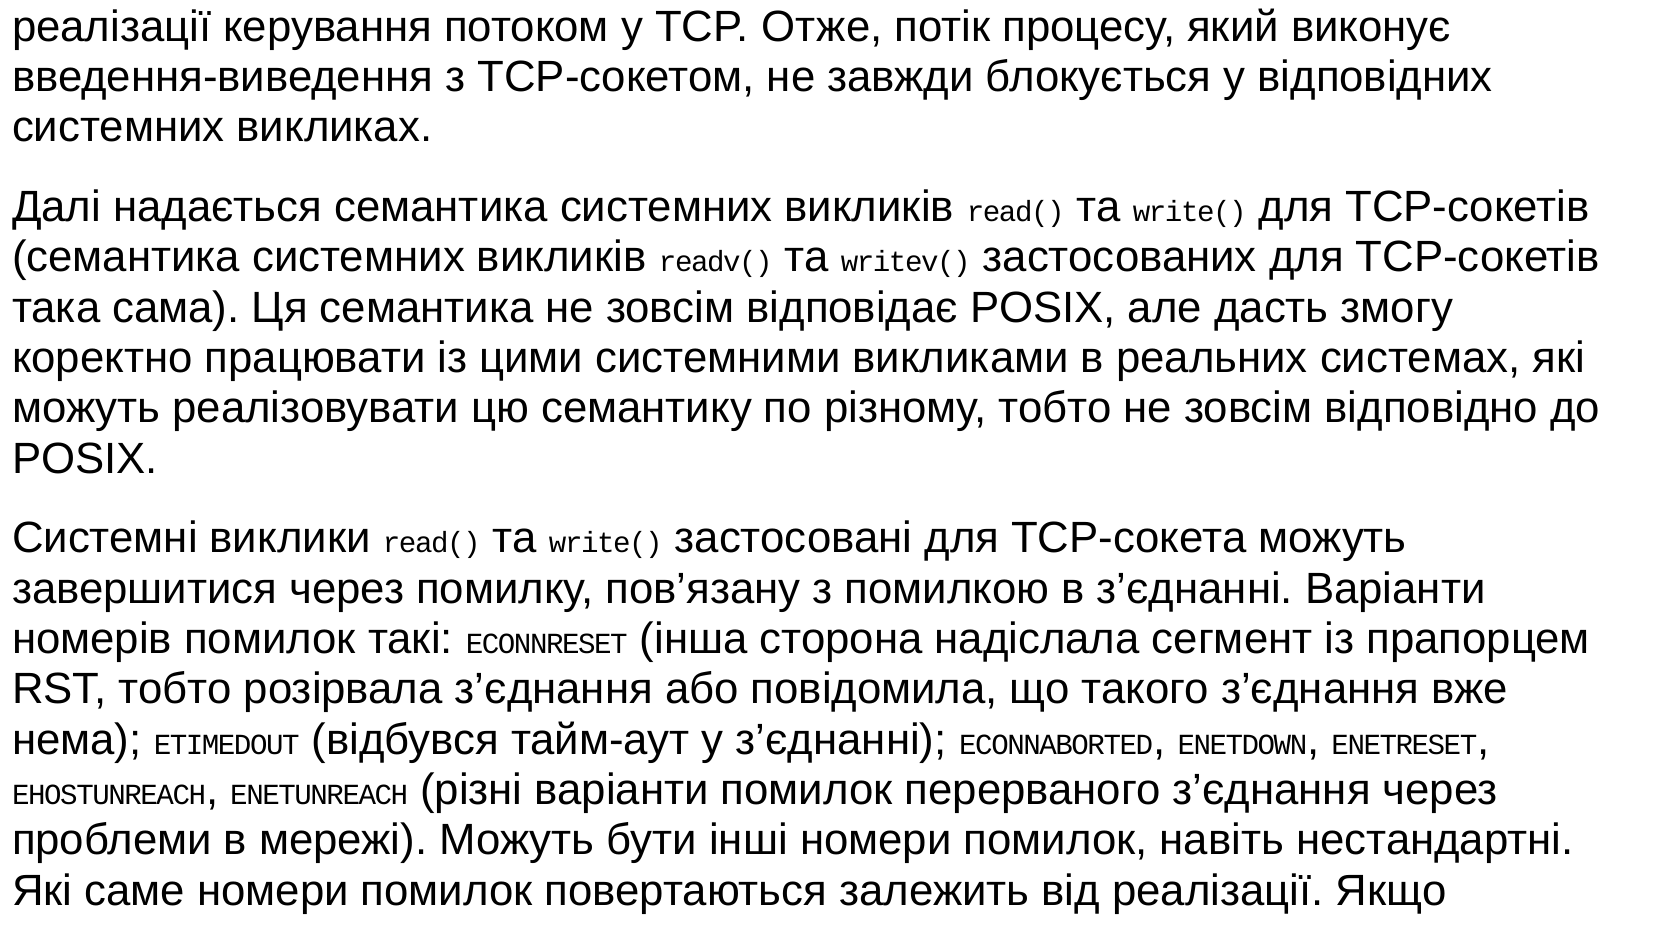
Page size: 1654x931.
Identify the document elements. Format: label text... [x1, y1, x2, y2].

text реалізації керування потоком у TCP. Отже, потік процесу, який виконує введення-виведення з TCP-сокетом, не завжди блокується у відповідних системних викликах. [12, 0, 1642, 151]
text Далі надається семантика системних викликів read() та write() для TCP-сокетів (семантика системних викликів readv() та writev() застосованих для TCP-сокетів така сама). Ця семантика не зовсім відповідає POSIX, але дасть змогу коректно працювати із цими системними викликами в реальних системах, які можуть реалізовувати цю семантику по різному, тобто не зовсім відповідно до POSIX. [12, 180, 1642, 482]
text Системні виклики read() та write() застосовані для TCP-сокета можуть завершитися через помилку, пов’язану з помилкою в з’єднанні. Варіанти номерів помилок такі: ECONNRESET (інша сторона надіслала сегмент із прапорцем RST, тобто розірвала з’єднання або повідомила, що такого з’єднання вже нема); ETIMEDOUT (відбувся тайм-аут у з’єднанні); ECONNABORTED, ENETDOWN, ENETRESET, EHOSTUNREACH, ENETUNREACH (різні варіанти помилок перерваного з’єднання через проблеми в мережі). Можуть бути інші номери помилок, навіть нестандартні. Які саме номери помилок повертаються залежить від реалізації. Якщо [12, 512, 1642, 914]
